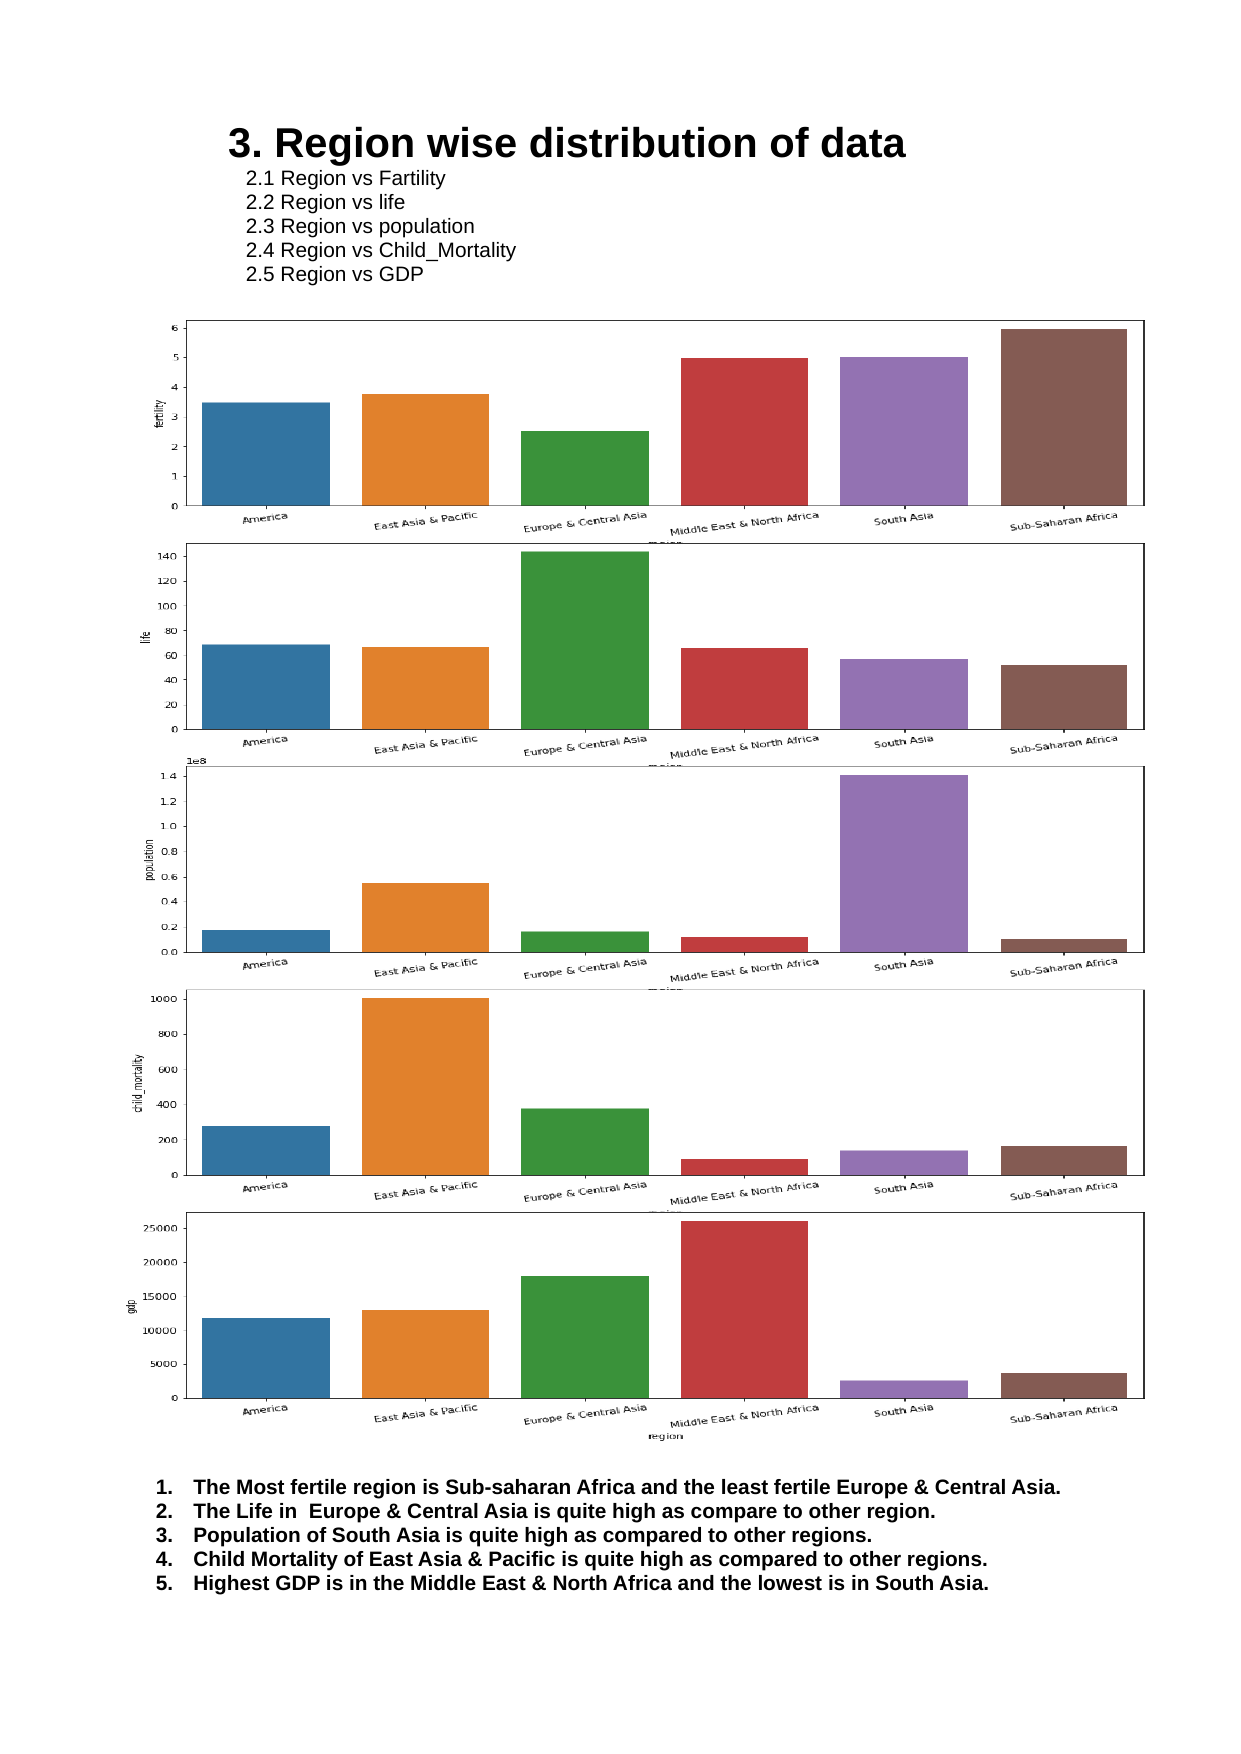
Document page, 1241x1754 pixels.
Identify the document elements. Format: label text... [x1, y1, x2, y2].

list The Life in Europe & Central Asia is quite high as compare to other region. [156, 1499, 1122, 1523]
list Population of South Asia is quite high as compared to other regions. [156, 1523, 1122, 1547]
list 3. Region wise distribution of data [190, 118, 1122, 166]
list 2.1 Region vs Fartility [190, 166, 1122, 190]
list Highest GDP is in the Middle East & North Africa and the lowest is in South Asia. [156, 1571, 1122, 1594]
list 2.2 Region vs life [190, 190, 1122, 214]
list The Most fertile region is Sub-saharan Africa and the least fertile Europe & Central Asia. [156, 1475, 1122, 1499]
list 2.4 Region vs Child_Mortality [190, 238, 1122, 262]
text 2.5 Region vs GDP [118, 262, 1122, 286]
list 2.3 Region vs population [190, 214, 1122, 238]
picture [118, 314, 1152, 1446]
list Child Mortality of East Asia & Pacific is quite high as compared to other regions. [156, 1547, 1122, 1571]
